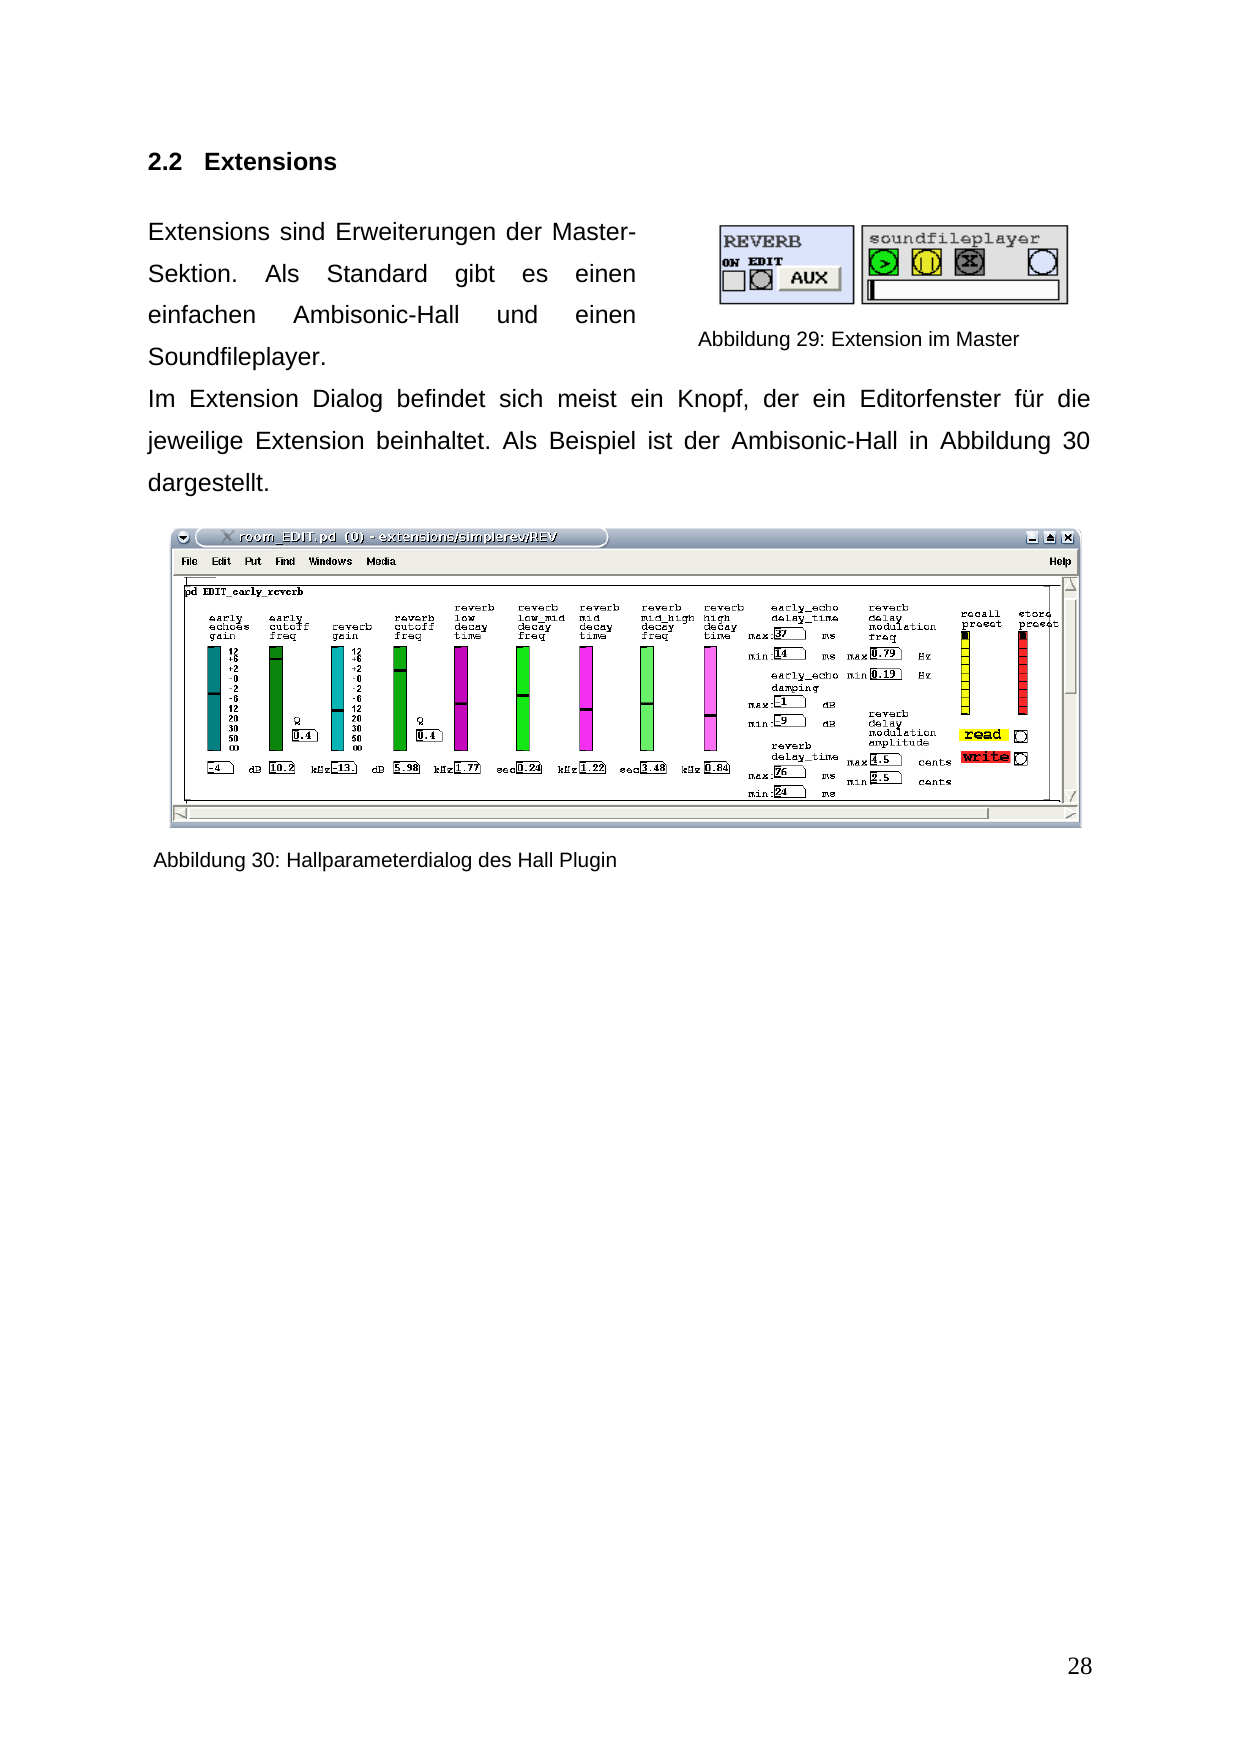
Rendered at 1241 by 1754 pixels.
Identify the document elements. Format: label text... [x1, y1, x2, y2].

text Abbildung 29: Extension im Master [698, 328, 1087, 351]
text Extensions sind Erweiterungen der Master-Sektion. Als Standard gibt es einen einfachen Ambisonic-Hall und einen Soundfileplayer. [148, 217, 1092, 371]
subtitle Extensions [148, 148, 1092, 176]
picture [714, 224, 1074, 307]
picture [169, 524, 1082, 828]
text Abbildung 30: Hallparameterdialog des Hall Plugin [153, 849, 1095, 872]
text Im Extension Dialog befindet sich meist ein Knopf, der ein Editorfenster für die jeweilige Extension beinhaltet. Als Beispiel ist der Ambisonic-Hall in Abbildung 30 dargestellt. [148, 385, 1092, 497]
